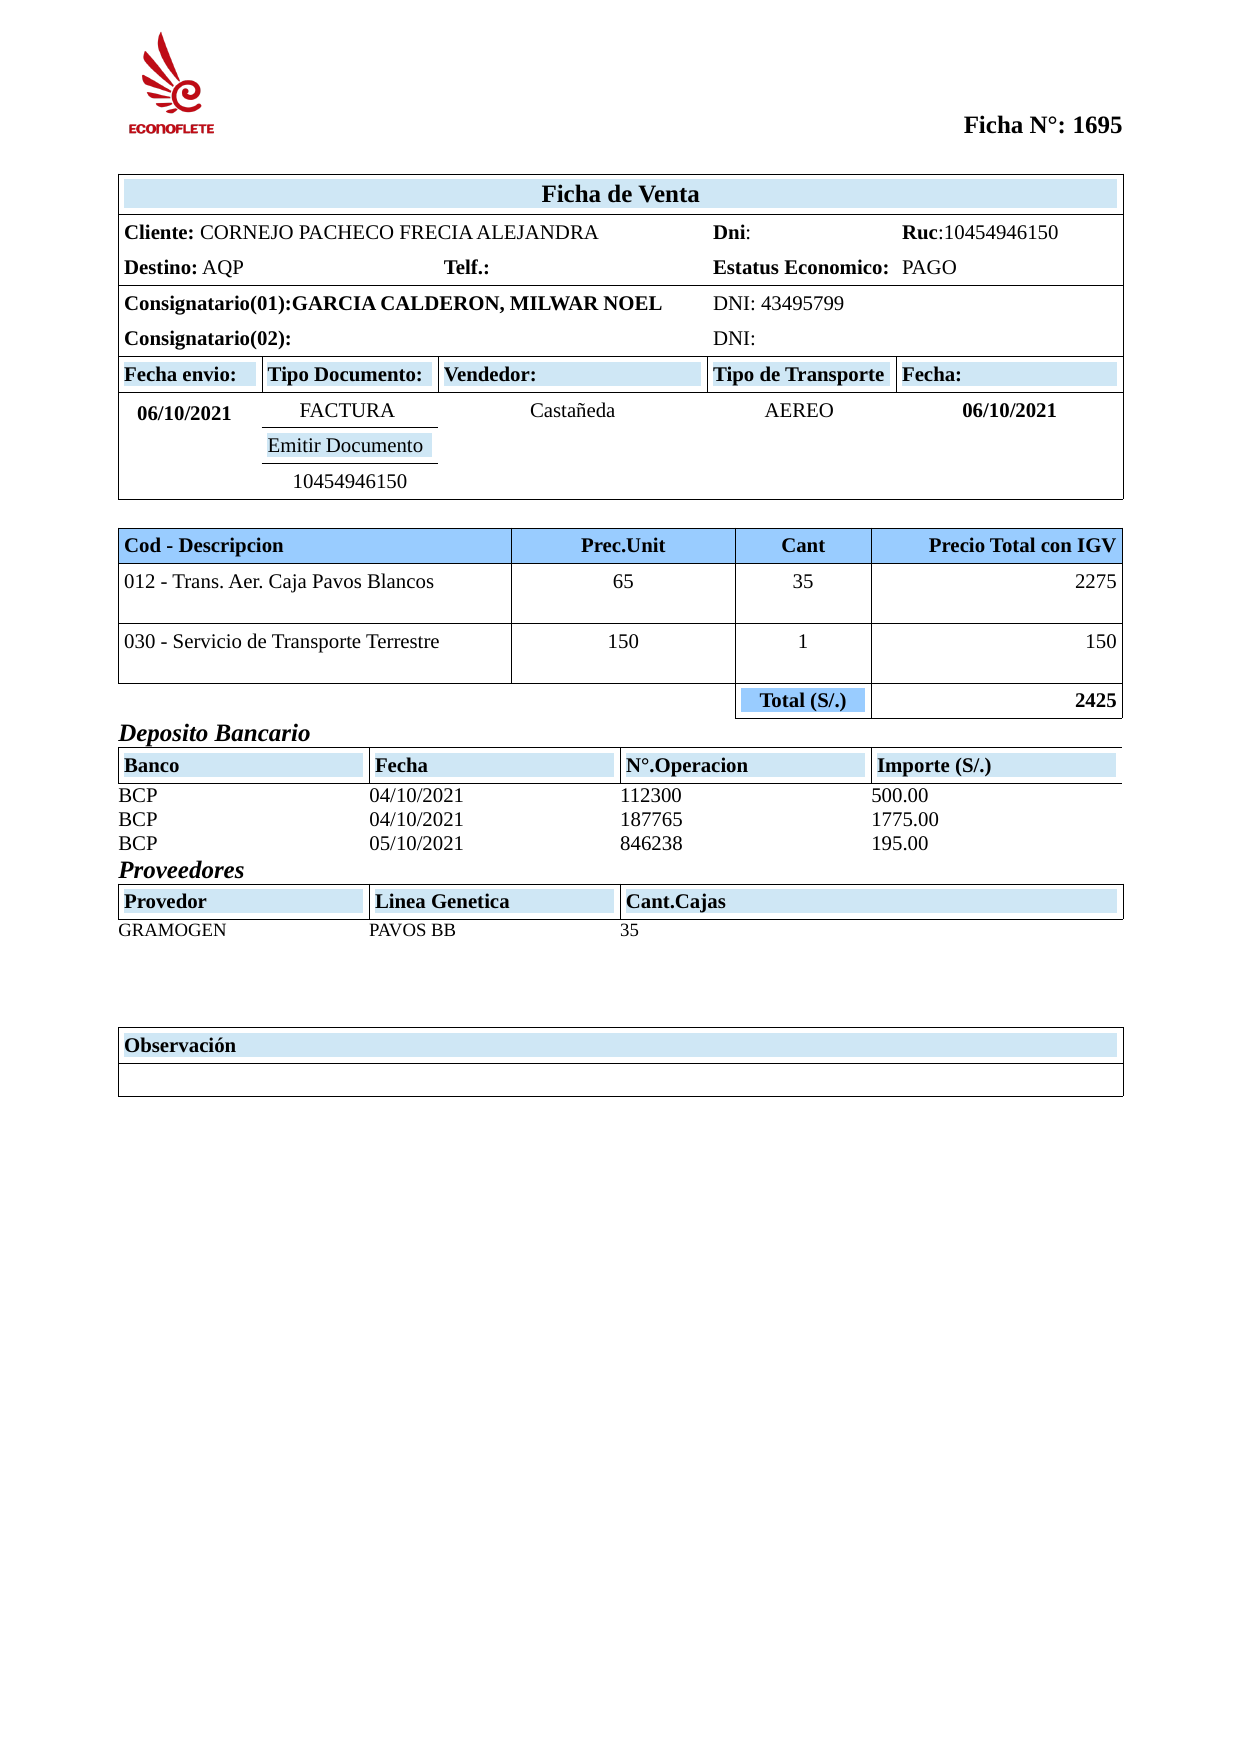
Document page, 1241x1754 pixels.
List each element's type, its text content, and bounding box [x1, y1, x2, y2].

table_header Precio Total con IGV [872, 529, 1122, 563]
table_cell Fecha: [897, 357, 1123, 392]
table_header Cant.Cajas [621, 885, 1123, 919]
table_cell 2275 [872, 564, 1122, 623]
table_cell FACTURA [262, 393, 438, 427]
table_cell BCP [118, 807, 369, 831]
table_cell Tipo Documento: [263, 357, 438, 392]
table_cell 1 [736, 624, 871, 682]
text Proveedores [118, 855, 1122, 883]
table_cell [369, 1006, 620, 1027]
table_cell [118, 941, 369, 962]
table_cell 112300 [620, 784, 871, 807]
table_cell Telf.: [438, 249, 707, 285]
table_cell GRAMOGEN [118, 920, 369, 941]
table_cell Consignatario(02): [119, 321, 707, 356]
table_cell Consignatario(01):GARCIA CALDERON, MILWAR NOEL [119, 286, 707, 321]
table_cell [118, 1006, 369, 1027]
table_cell Dni: [707, 215, 896, 249]
table_header Prec.Unit [512, 529, 735, 563]
table_cell Castañeda [438, 393, 707, 498]
table_cell [369, 963, 620, 984]
table_header Provedor [119, 885, 369, 919]
table_cell BCP [118, 784, 369, 807]
table_header Fecha [370, 748, 620, 782]
table_cell 04/10/2021 [369, 807, 620, 831]
table_cell 1775.00 [871, 807, 1122, 831]
table_cell 2425 [872, 684, 1122, 718]
table_cell [620, 984, 1123, 1006]
table_cell Fecha envio: [119, 357, 262, 392]
table_cell 65 [512, 564, 735, 623]
table_cell [620, 941, 1123, 962]
table_header Banco [119, 748, 369, 782]
table_cell 10454946150 [262, 464, 438, 498]
table_cell 35 [736, 564, 871, 623]
table_header Cod - Descripcion [119, 529, 511, 563]
table_cell [511, 684, 735, 718]
text Deposito Bancario [118, 718, 1122, 747]
table_cell PAGO [896, 249, 1123, 285]
table_header Linea Genetica [370, 885, 620, 919]
table_cell DNI: 43495799 [707, 286, 1123, 321]
table_cell PAVOS BB [369, 920, 620, 941]
table_cell [369, 941, 620, 962]
table_cell 030 - Servicio de Transporte Terrestre [119, 624, 511, 682]
table_cell Total (S/.) [736, 684, 871, 718]
table_cell 06/10/2021 [119, 393, 262, 498]
table_cell 846238 [620, 831, 871, 855]
table_cell 500.00 [871, 784, 1122, 807]
table_cell Estatus Economico: [707, 249, 896, 285]
table_cell [119, 1064, 1123, 1096]
table_cell 150 [872, 624, 1122, 682]
table_header Ficha de Venta [119, 175, 1123, 214]
table_cell Ruc:10454946150 [896, 215, 1123, 249]
table_cell DNI: [707, 321, 1123, 356]
table_cell 35 [620, 920, 1123, 941]
table_cell Emitir Documento [262, 428, 438, 463]
table_header Cant [736, 529, 871, 563]
table_cell [118, 963, 369, 984]
table_cell [369, 984, 620, 1006]
table_cell 150 [512, 624, 735, 682]
table_cell 04/10/2021 [369, 784, 620, 807]
table_cell [118, 984, 369, 1006]
table_header Observación [119, 1028, 1123, 1063]
table_cell AEREO [707, 393, 896, 498]
table_cell 06/10/2021 [896, 393, 1123, 498]
table_cell [620, 963, 1123, 984]
table_cell 05/10/2021 [369, 831, 620, 855]
table_cell [118, 684, 511, 718]
table_cell 012 - Trans. Aer. Caja Pavos Blancos [119, 564, 511, 623]
table_cell Cliente: CORNEJO PACHECO FRECIA ALEJANDRA [119, 215, 707, 249]
table_cell Tipo de Transporte [708, 357, 896, 392]
table_cell BCP [118, 831, 369, 855]
table_cell 187765 [620, 807, 871, 831]
table_header Importe (S/.) [872, 748, 1122, 782]
picture [118, 31, 225, 134]
table_cell Destino: AQP [119, 249, 438, 285]
table_cell [620, 1006, 1123, 1027]
table_cell 195.00 [871, 831, 1122, 855]
table_cell Vendedor: [439, 357, 707, 392]
table_header N°.Operacion [621, 748, 871, 782]
